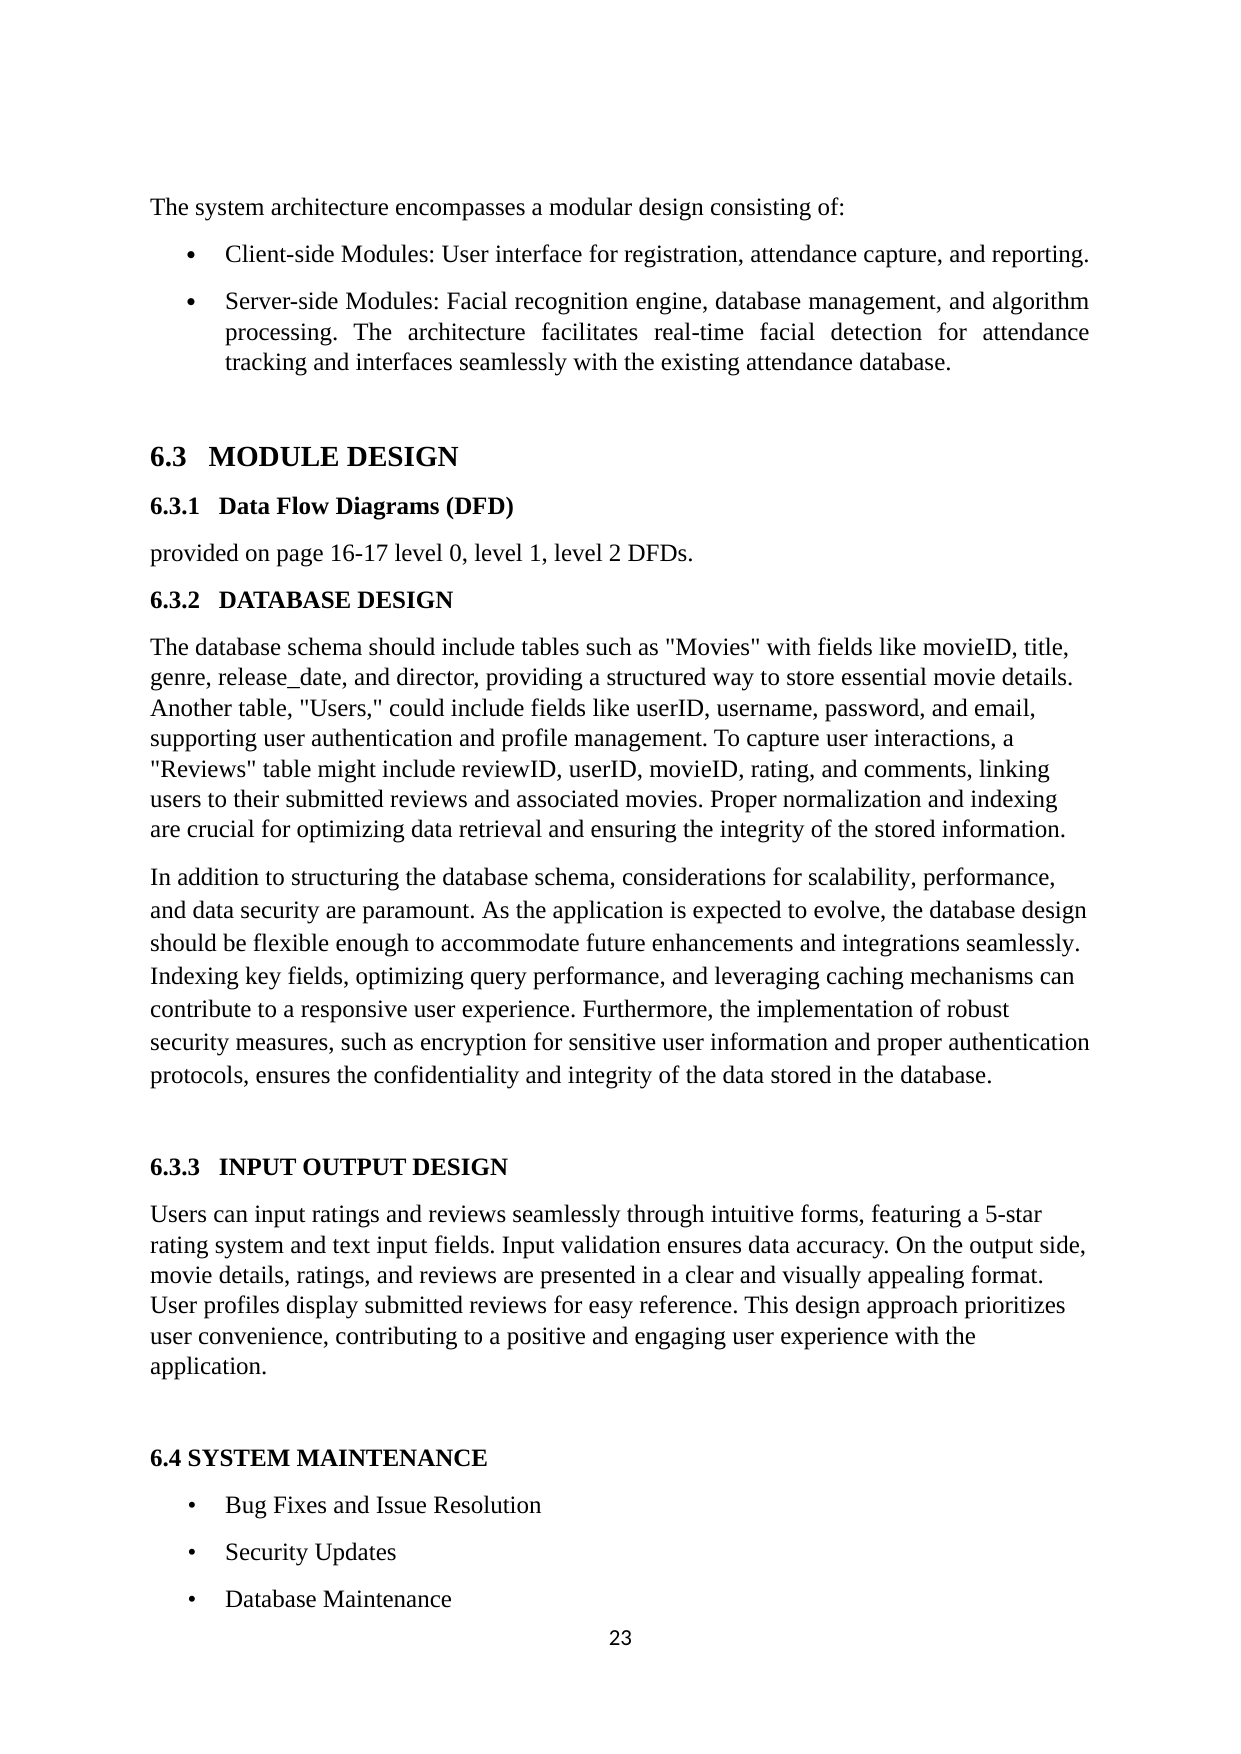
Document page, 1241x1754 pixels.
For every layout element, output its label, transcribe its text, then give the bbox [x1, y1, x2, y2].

list Server-side Modules: Facial recognition engine, database management, and algorithm processing. The architecture facilitates real-time facial detection for attendance tracking and interfaces seamlessly with the existing attendance database. [187, 286, 1090, 376]
text The system architecture encompasses a modular design consisting of: [150, 192, 1090, 221]
text provided on page 16-17 level 0, level 1, level 2 DFDs. [150, 538, 1090, 567]
text 6.3 MODULE DESIGN [150, 439, 1090, 472]
list Client-side Modules: User interface for registration, attendance capture, and reporting. [187, 239, 1090, 268]
text 6.3.2 DATABASE DESIGN [150, 585, 1090, 614]
text 6.4 SYSTEM MAINTENANCE [150, 1443, 1090, 1472]
text 6.3.3 INPUT OUTPUT DESIGN [150, 1152, 1090, 1181]
text Users can input ratings and reviews seamlessly through intuitive forms, featuring a 5-star rating system and text input fields. Input validation ensures data accuracy. On the output side, movie details, ratings, and reviews are presented in a clear and visually appealing format. User profiles display submitted reviews for easy reference. This design approach prioritizes user convenience, contributing to a positive and engaging user experience with the application. [150, 1199, 1090, 1380]
list Bug Fixes and Issue Resolution [187, 1490, 1090, 1519]
list Security Updates [187, 1537, 1090, 1566]
text 6.3.1 Data Flow Diagrams (DFD) [150, 491, 1090, 519]
text In addition to structuring the database schema, considerations for scalability, performance, and data security are paramount. As the application is expected to evolve, the database design should be flexible enough to accommodate future enhancements and integrations seamlessly. Indexing key fields, optimizing query performance, and leveraging caching mechanisms can contribute to a responsive user experience. Furthermore, the implementation of robust security measures, such as encryption for sensitive user information and proper authentication protocols, ensures the confidentiality and integrity of the data stored in the database. [150, 862, 1090, 1088]
list Database Maintenance [187, 1584, 1090, 1613]
text The database schema should include tables such as "Movies" with fields like movieID, title, genre, release_date, and director, providing a structured way to store essential movie details. Another table, "Users," could include fields like userID, username, password, and email, supporting user authentication and profile management. To capture user interactions, a "Reviews" table might include reviewID, userID, movieID, rating, and comments, linking users to their submitted reviews and associated movies. Proper normalization and indexing are crucial for optimizing data retrieval and ensuring the integrity of the stored information. [150, 632, 1090, 843]
